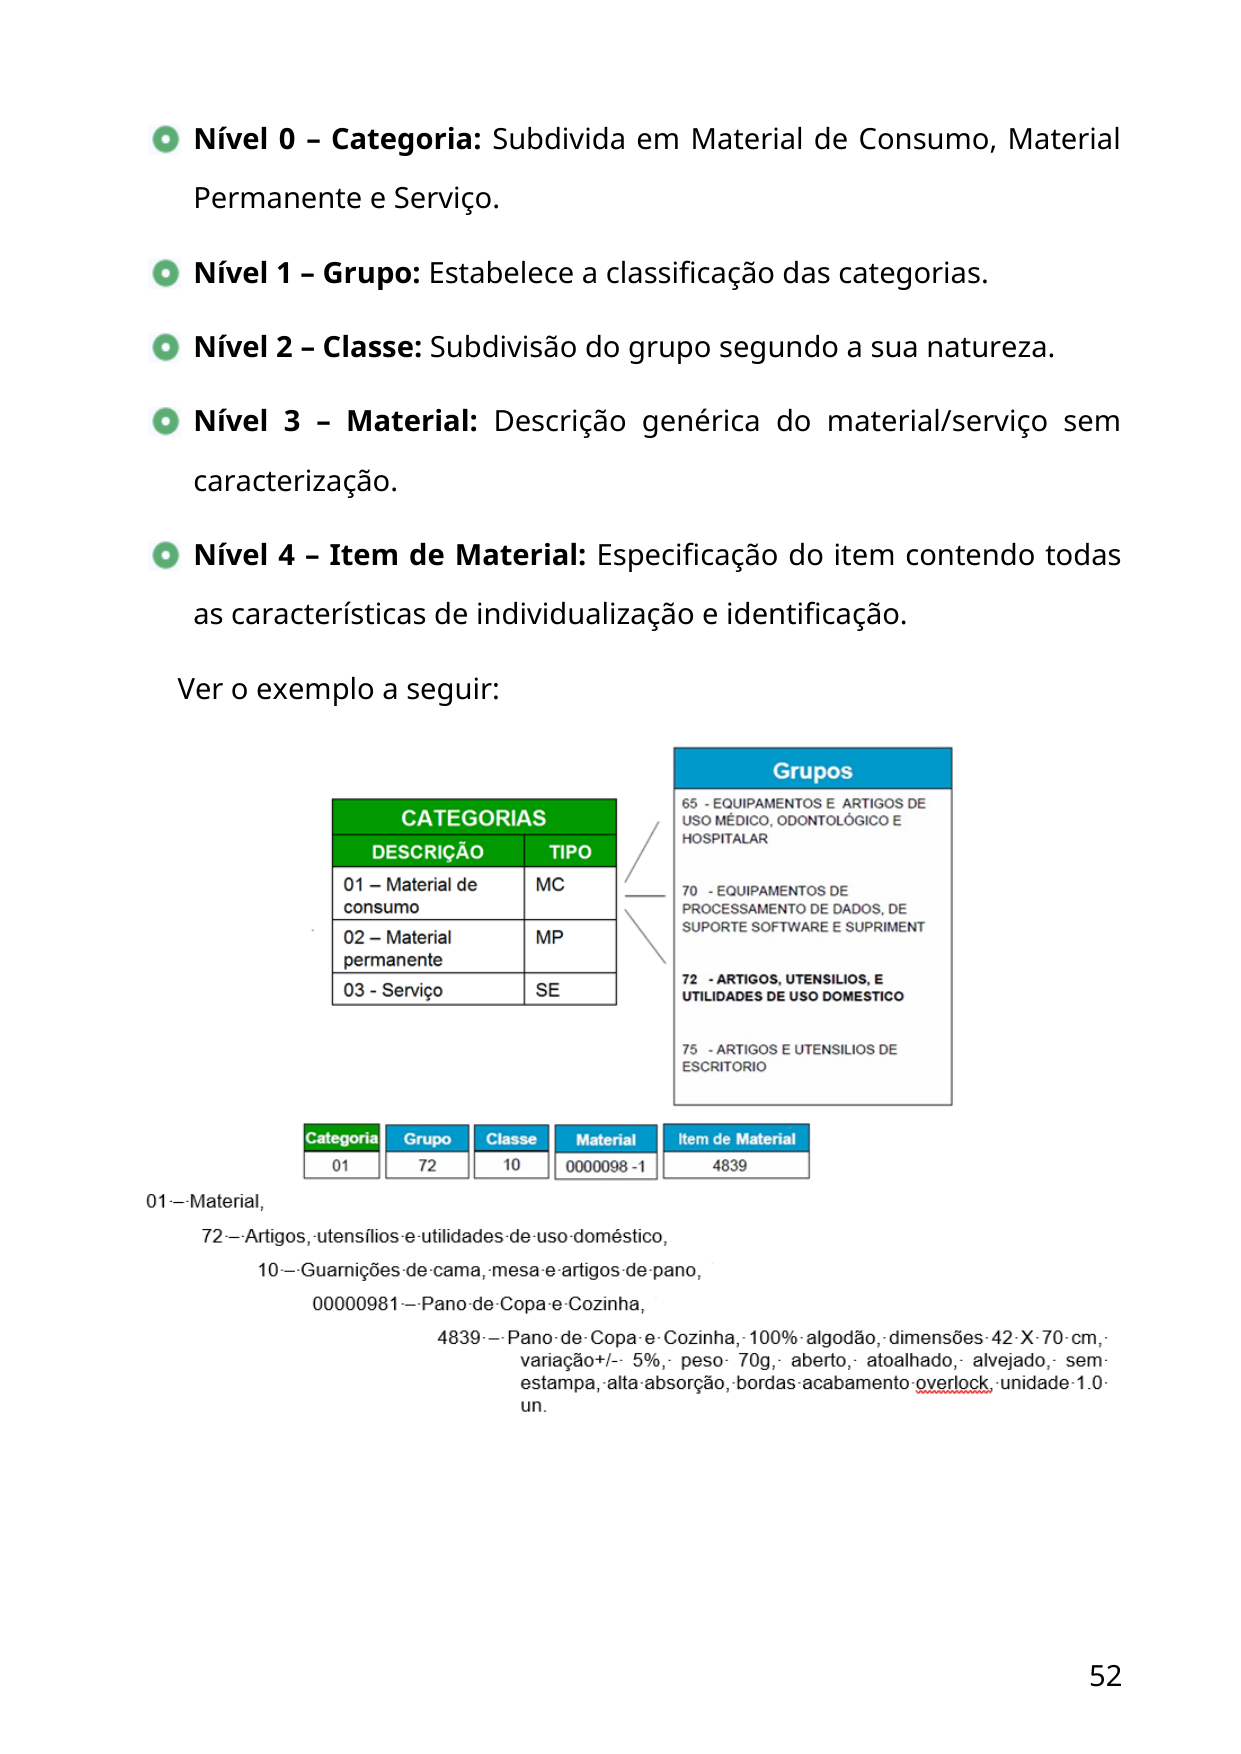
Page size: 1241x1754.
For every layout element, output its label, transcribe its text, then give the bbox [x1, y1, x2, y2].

picture [148, 258, 181, 289]
picture [148, 407, 181, 437]
picture [148, 540, 181, 571]
text Nível 0 – Categoria: Subdivida em Material de Consumo, Material Permanente e Serviço. [193, 118, 1122, 217]
text Nível 1 – Grupo: Estabelece a classificação das categorias. [193, 252, 1122, 292]
picture [148, 124, 181, 155]
picture [148, 332, 181, 363]
text Ver o exemplo a seguir: [118, 668, 1122, 708]
text Nível 3 – Material: Descrição genérica do material/serviço sem caracterização. [193, 400, 1122, 499]
text Nível 4 – Item de Material: Especificação do item contendo todas as características de individualização e identificação. [193, 534, 1122, 633]
picture [118, 742, 1122, 1423]
text Nível 2 – Classe: Subdivisão do grupo segundo a sua natureza. [193, 326, 1122, 366]
